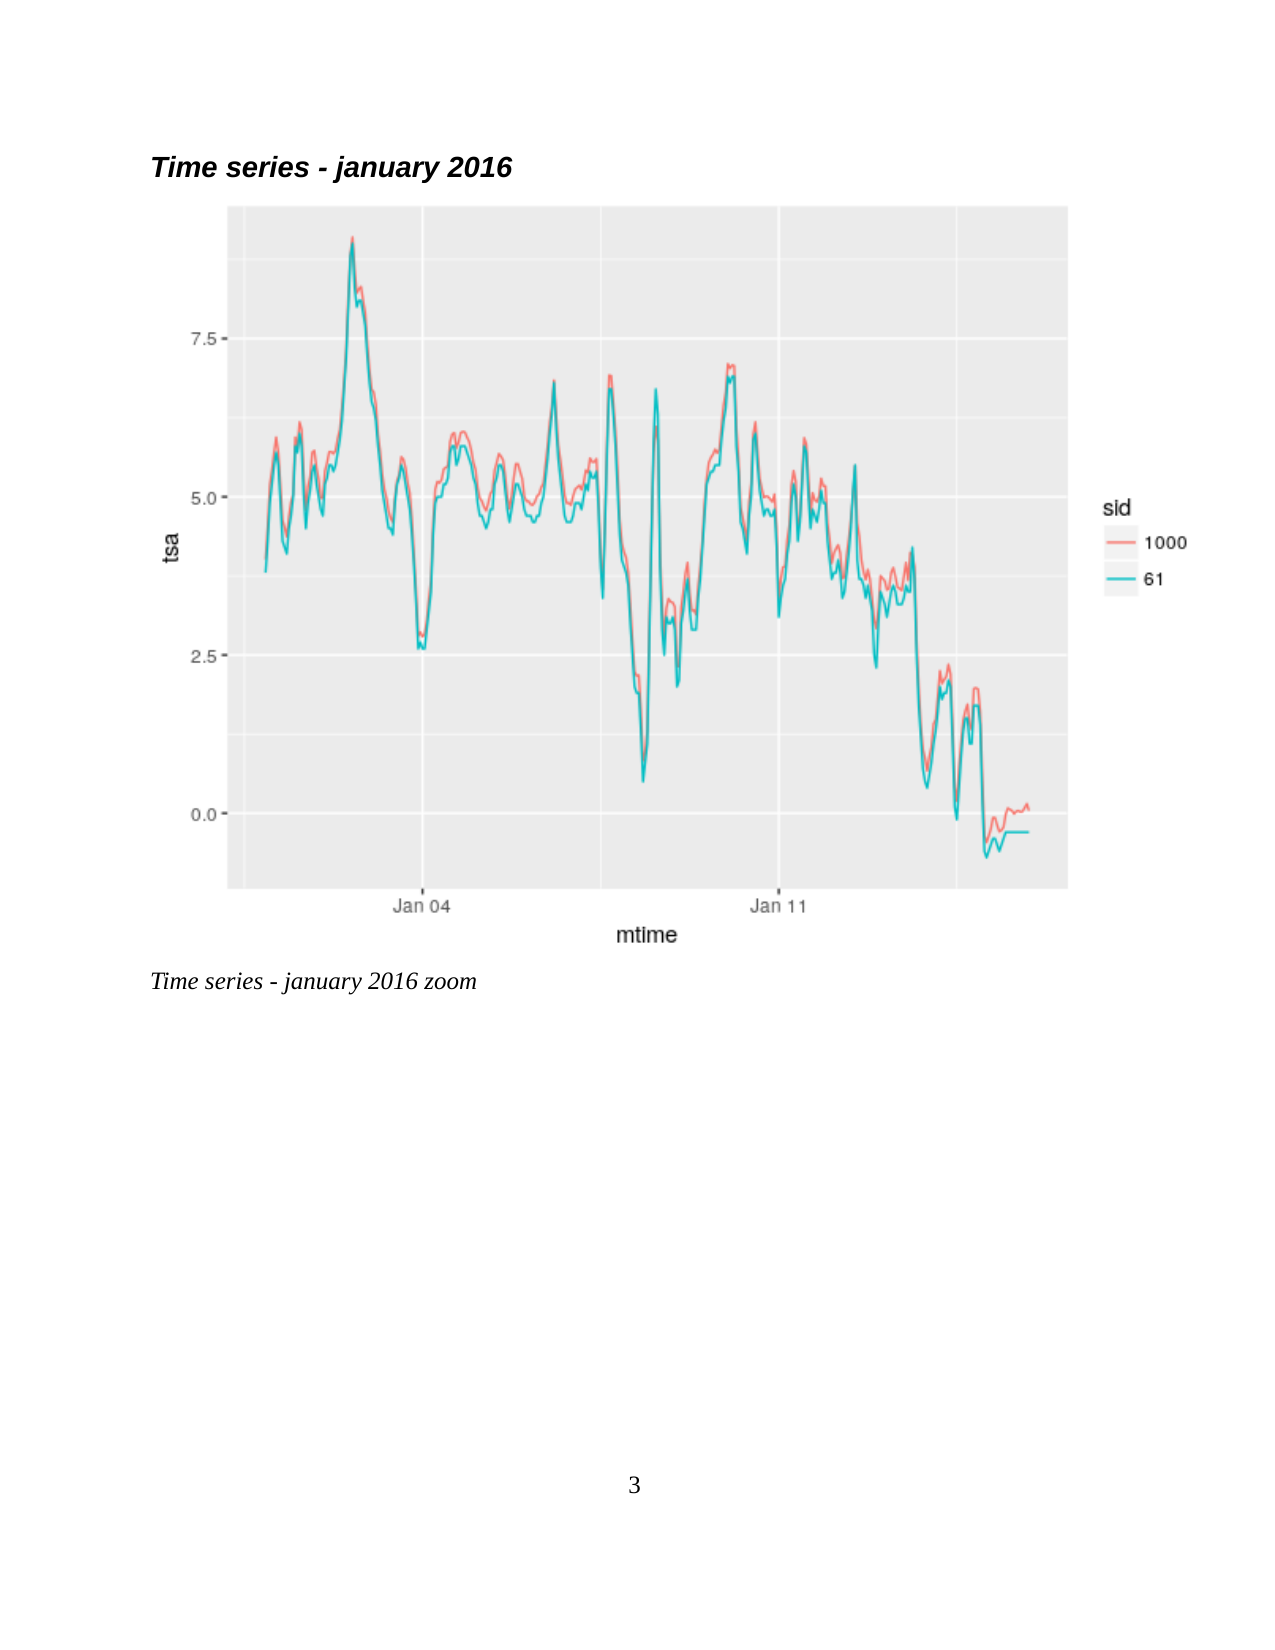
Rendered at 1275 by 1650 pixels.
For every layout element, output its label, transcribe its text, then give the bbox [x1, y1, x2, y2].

subtitle Time series - january 2016 [150, 150, 1125, 183]
text Time series - january 2016 zoom [150, 966, 1125, 995]
picture [150, 196, 1212, 954]
